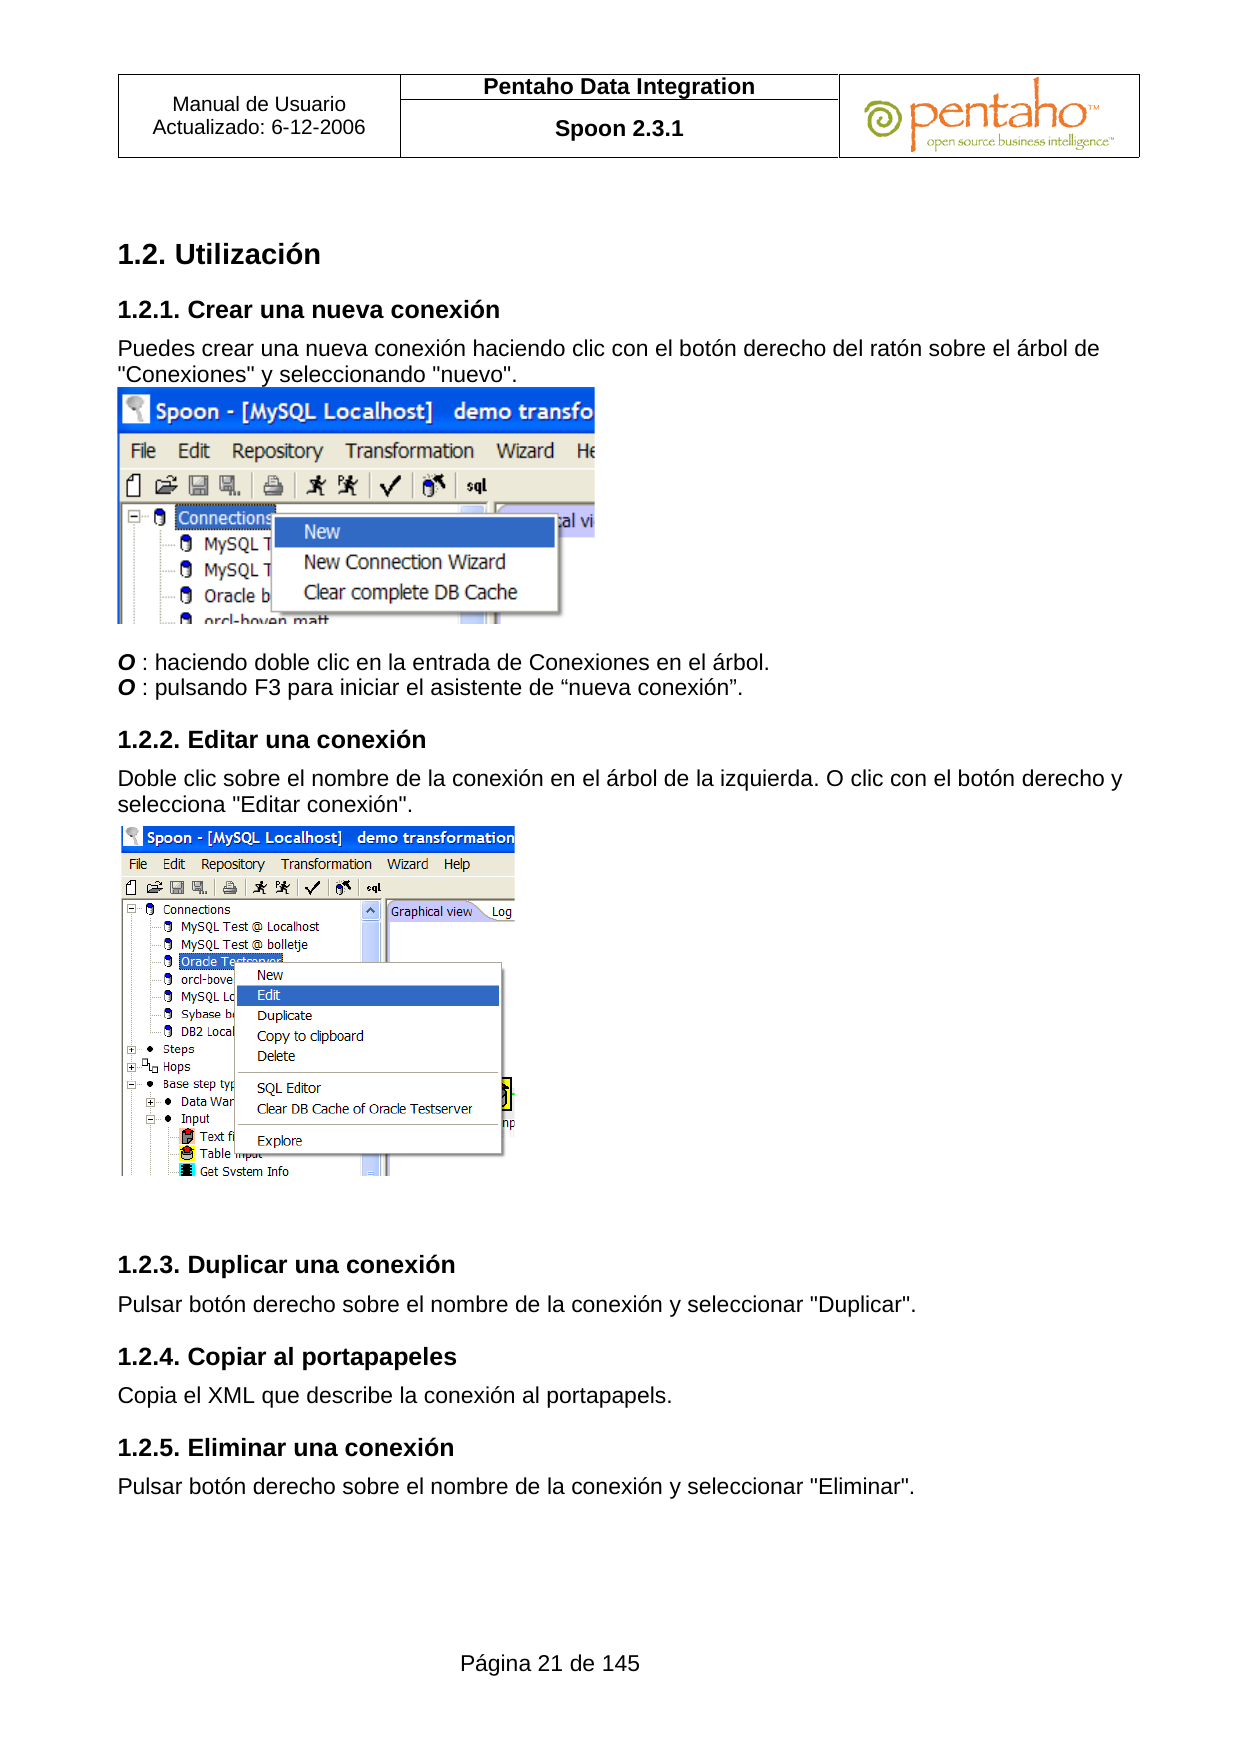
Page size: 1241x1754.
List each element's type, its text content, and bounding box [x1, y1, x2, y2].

text O : pulsando F3 para iniciar el asistente de “nueva conexión”. [117, 675, 1137, 701]
text O : haciendo doble clic en la entrada de Conexiones en el árbol. [117, 649, 1137, 675]
text Copia el XML que describe la conexión al portapapels. [117, 1383, 1137, 1408]
subtitle Duplicar una conexión [117, 1251, 1137, 1279]
subtitle Copiar al portapapeles [117, 1342, 1137, 1370]
subtitle Utilización [117, 238, 1137, 270]
subtitle Eliminar una conexión [117, 1433, 1137, 1461]
text Pulsar botón derecho sobre el nombre de la conexión y seleccionar "Eliminar". [117, 1474, 1137, 1499]
text Doble clic sobre el nombre de la conexión en el árbol de la izquierda. O clic con el botón derecho y selecciona "Editar conexión". [117, 766, 1137, 817]
text Puedes crear una nueva conexión haciendo clic con el botón derecho del ratón sobre el árbol de "Conexiones" y seleccionando "nuevo". [117, 336, 1137, 387]
subtitle Editar una conexión [117, 726, 1137, 754]
text Pulsar botón derecho sobre el nombre de la conexión y seleccionar "Duplicar". [117, 1292, 1137, 1317]
subtitle Crear una nueva conexión [117, 295, 1137, 323]
